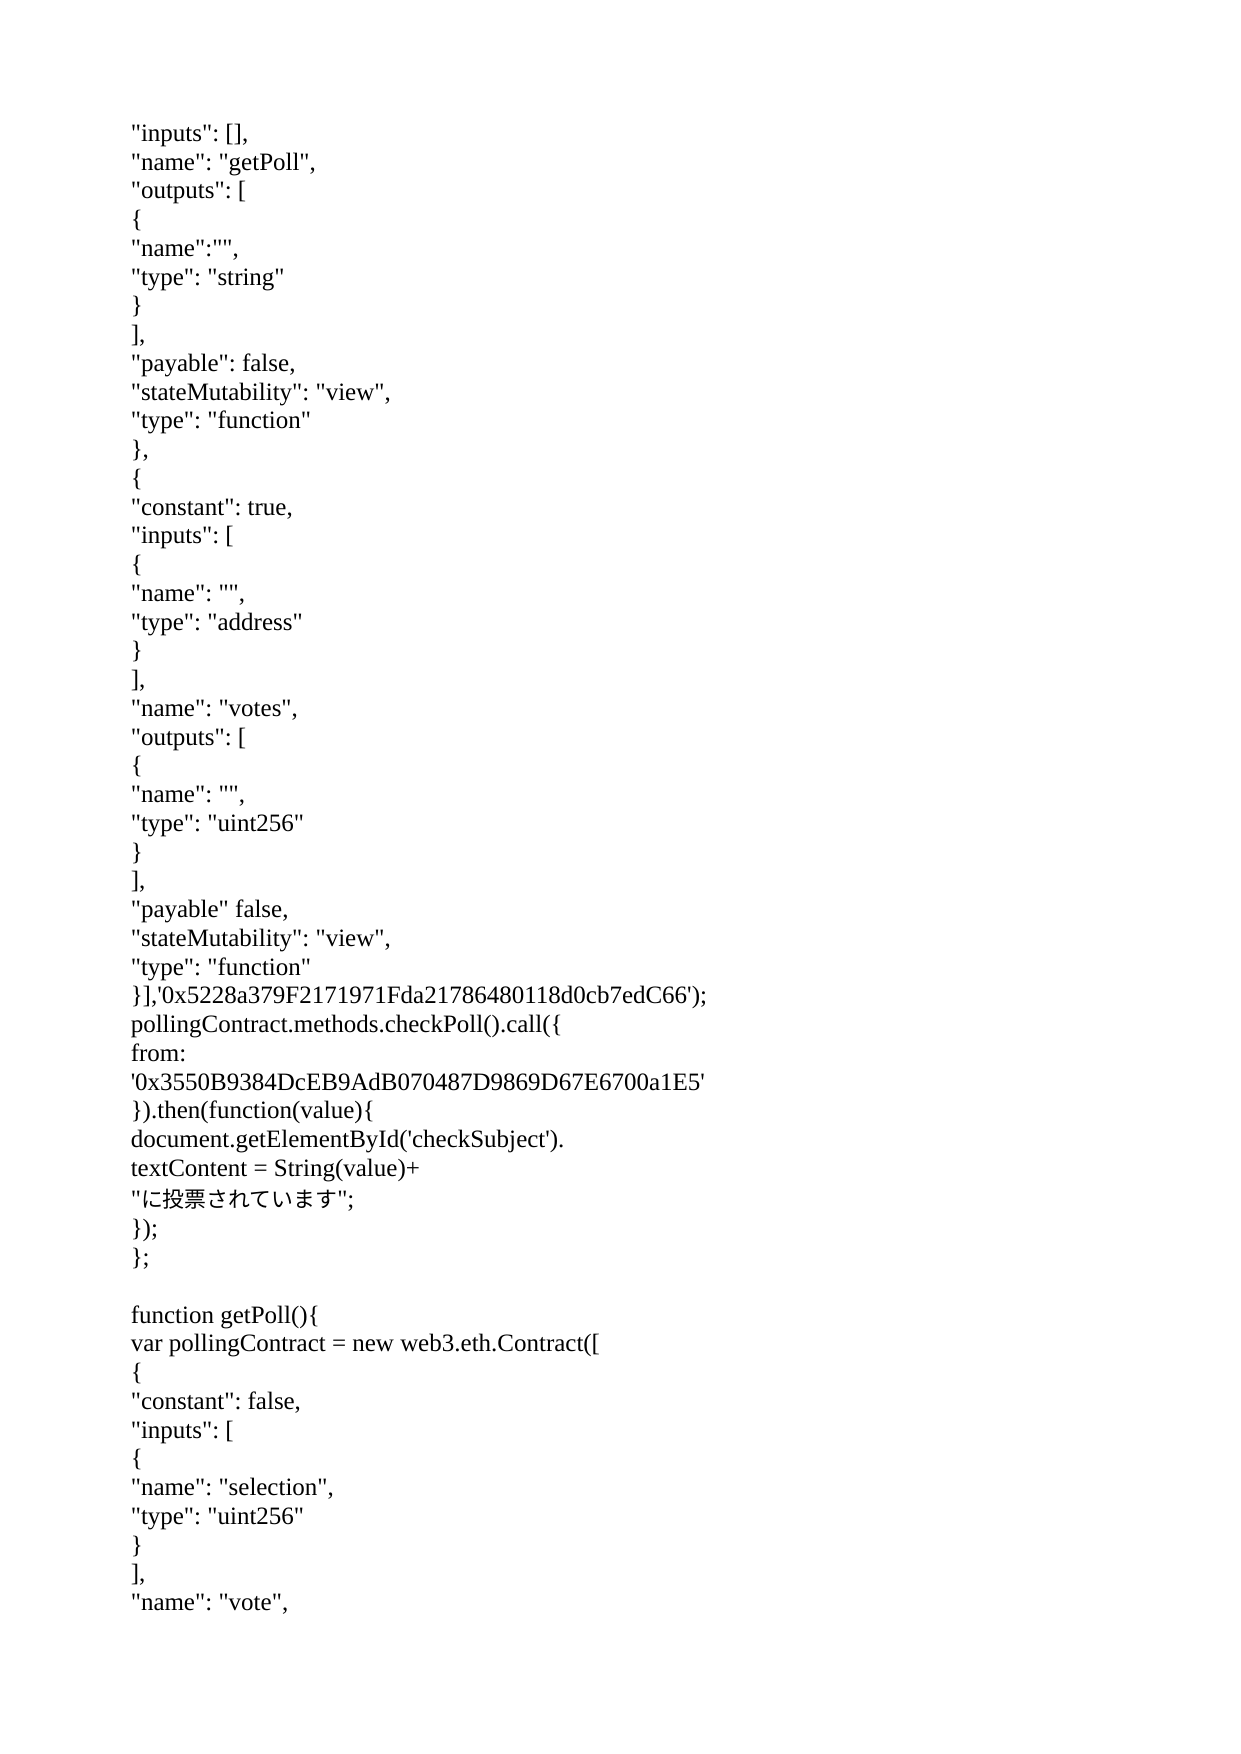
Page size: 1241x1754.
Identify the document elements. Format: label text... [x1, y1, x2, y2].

text "type": "function" [118, 952, 1122, 981]
text document.getElementById('checkSubject'). [118, 1124, 1122, 1153]
text var pollingContract = new web3.eth.Contract([ [118, 1328, 1122, 1357]
text }, [118, 434, 1122, 463]
text { [118, 549, 1122, 578]
text pollingContract.methods.checkPoll().call({ [118, 1009, 1122, 1038]
text "payable": false, [118, 348, 1122, 377]
text "inputs": [ [118, 521, 1122, 549]
text "inputs": [], [118, 118, 1122, 147]
text { [118, 1443, 1122, 1472]
text "type": "function" [118, 406, 1122, 434]
text textContent = String(value)+ [118, 1153, 1122, 1182]
text "stateMutability": "view", [118, 923, 1122, 952]
text "stateMutability": "view", [118, 377, 1122, 406]
text { [118, 463, 1122, 492]
text }; [118, 1242, 1122, 1271]
text "name": "votes", [118, 693, 1122, 722]
text "inputs": [ [118, 1415, 1122, 1443]
text "name": "getPoll", [118, 147, 1122, 176]
text } [118, 1530, 1122, 1558]
text }).then(function(value){ [118, 1096, 1122, 1124]
text "name":"", [118, 233, 1122, 262]
text "name": "selection", [118, 1472, 1122, 1501]
text "constant": true, [118, 492, 1122, 521]
text ], [118, 664, 1122, 693]
text "type": "uint256" [118, 1501, 1122, 1530]
text "に投票されています"; [118, 1182, 1122, 1213]
text ], [118, 866, 1122, 894]
text '0x3550B9384DcEB9AdB070487D9869D67E6700a1E5' [118, 1067, 1122, 1096]
text { [118, 751, 1122, 779]
text "payable" false, [118, 894, 1122, 923]
text "name": "vote", [118, 1587, 1122, 1616]
text "constant": false, [118, 1386, 1122, 1415]
text "outputs": [ [118, 722, 1122, 751]
text ], [118, 1558, 1122, 1587]
text } [118, 837, 1122, 866]
text { [118, 1357, 1122, 1386]
text }); [118, 1213, 1122, 1242]
text "name": "", [118, 779, 1122, 808]
text from: [118, 1038, 1122, 1067]
text } [118, 291, 1122, 319]
text } [118, 636, 1122, 664]
text ], [118, 319, 1122, 348]
text "outputs": [ [118, 176, 1122, 204]
text "type": "string" [118, 262, 1122, 291]
text "type": "uint256" [118, 808, 1122, 837]
text }],'0x5228a379F2171971Fda21786480118d0cb7edC66'); [118, 981, 1122, 1009]
text function getPoll(){ [118, 1300, 1122, 1328]
text "type": "address" [118, 607, 1122, 636]
text { [118, 204, 1122, 233]
text "name": "", [118, 578, 1122, 607]
